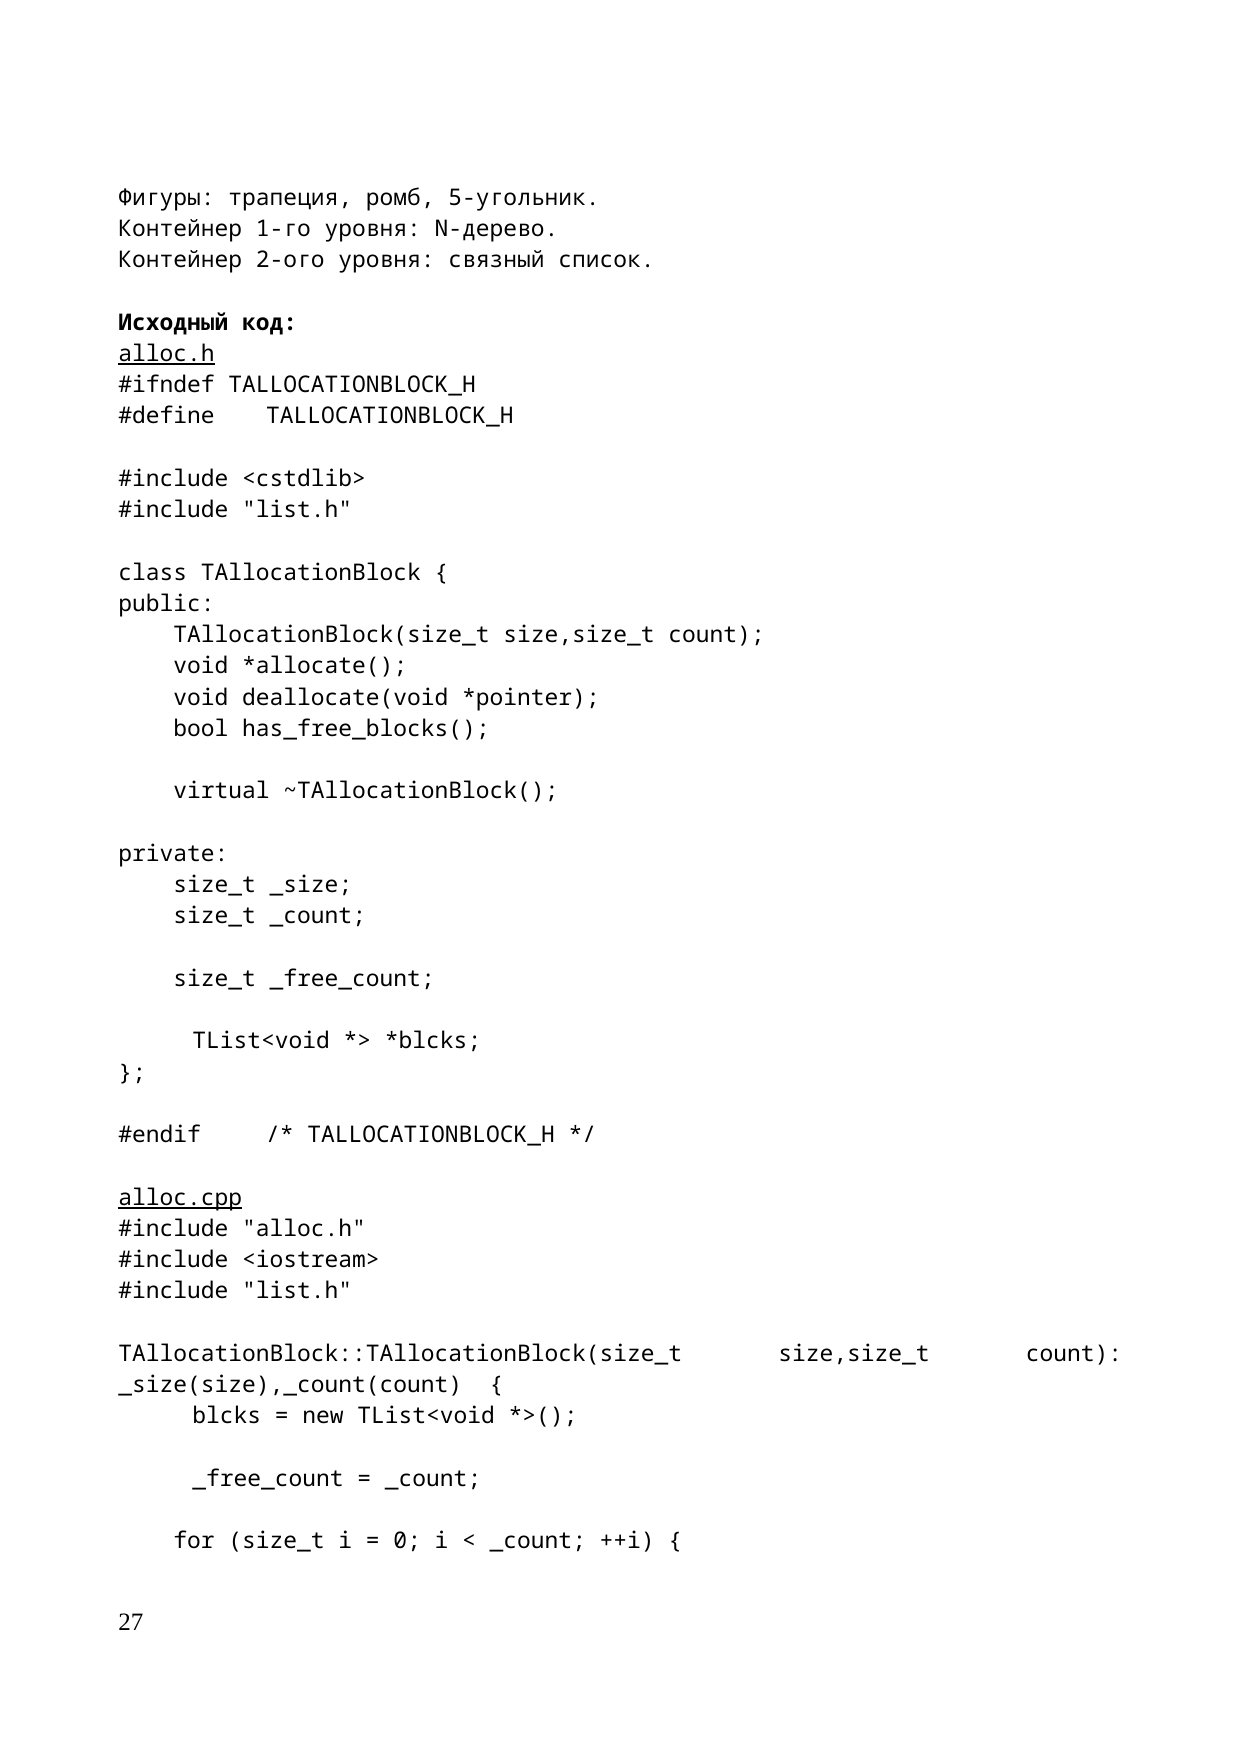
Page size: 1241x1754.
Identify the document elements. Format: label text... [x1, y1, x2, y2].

text #include "alloc.h" [118, 1212, 1122, 1243]
text size_t _size; [118, 868, 1122, 899]
text public: [118, 587, 1122, 618]
text #include "list.h" [118, 1274, 1122, 1306]
text TAllocationBlock::TAllocationBlock(size_t size,size_t count): _size(size),_count(count) { [118, 1337, 1122, 1399]
text Фигуры: трапеция, ромб, 5-угольник. [118, 181, 1122, 212]
text TAllocationBlock(size_t size,size_t count); [118, 618, 1122, 649]
text class TAllocationBlock { [118, 556, 1122, 587]
text bool has_free_blocks(); [118, 712, 1122, 743]
text alloc.cpp [118, 1181, 1122, 1212]
text void *allocate(); [118, 649, 1122, 681]
text Исходный код: [118, 306, 1122, 337]
text #ifndef TALLOCATIONBLOCK_H [118, 368, 1122, 399]
text virtual ~TAllocationBlock(); [118, 774, 1122, 806]
text #define TALLOCATIONBLOCK_H [118, 399, 1122, 431]
text _free_count = _count; [118, 1462, 1122, 1493]
text void deallocate(void *pointer); [118, 681, 1122, 712]
text Контейнер 1-го уровня: N-дерево. [118, 212, 1122, 243]
text #include "list.h" [118, 493, 1122, 524]
text #include <cstdlib> [118, 462, 1122, 493]
text #include <iostream> [118, 1243, 1122, 1274]
text for (size_t i = 0; i < _count; ++i) { [118, 1524, 1122, 1556]
text private: [118, 837, 1122, 868]
text TList<void *> *blcks; [118, 1024, 1122, 1056]
text alloc.h [118, 337, 1122, 368]
text #endif /* TALLOCATIONBLOCK_H */ [118, 1118, 1122, 1149]
text size_t _count; [118, 899, 1122, 931]
text }; [118, 1056, 1122, 1087]
text Контейнер 2-ого уровня: связный список. [118, 243, 1122, 274]
text size_t _free_count; [118, 962, 1122, 993]
text blcks = new TList<void *>(); [118, 1399, 1122, 1431]
